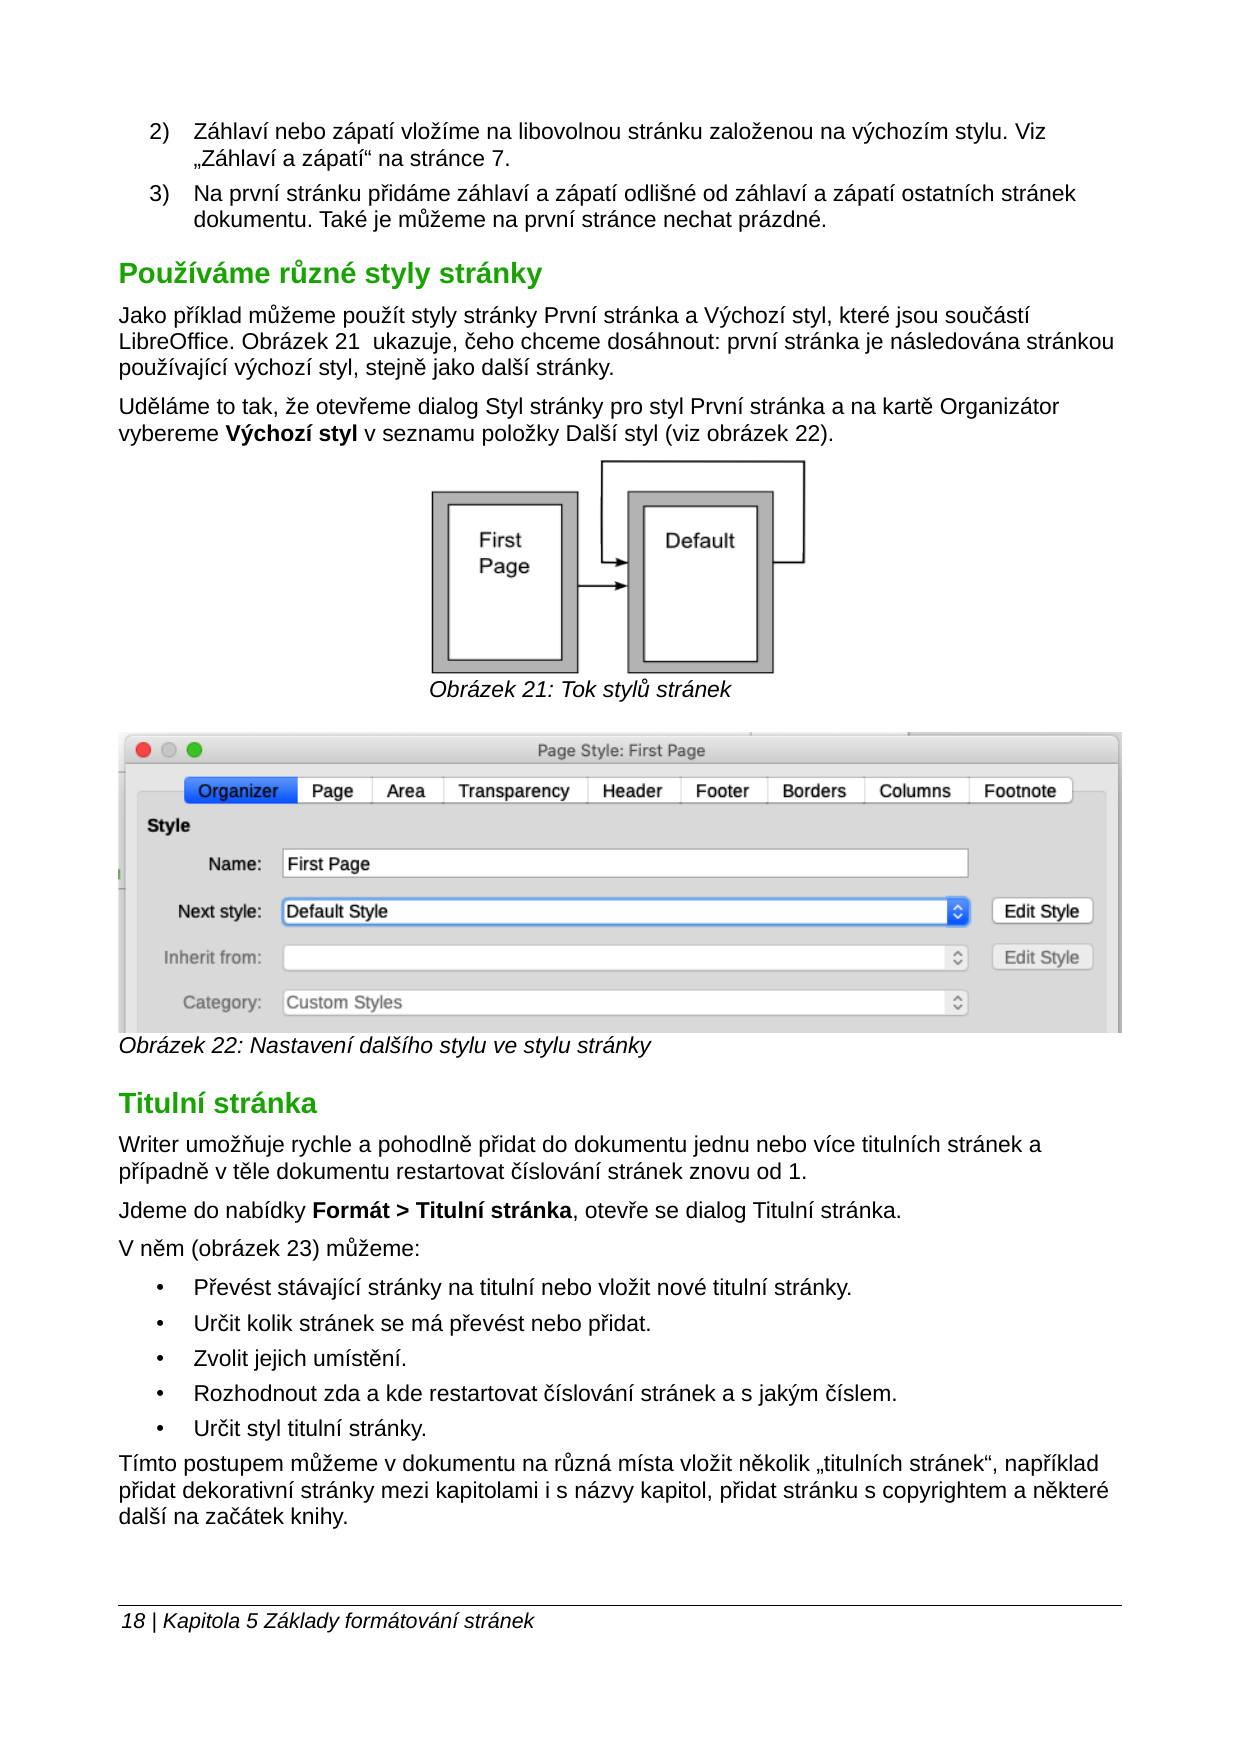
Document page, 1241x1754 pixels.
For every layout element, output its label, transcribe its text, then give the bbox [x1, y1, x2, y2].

list Určit kolik stránek se má převést nebo přidat. [156, 1309, 1122, 1336]
text Jako příklad můžeme použít styly stránky První stránka a Výchozí styl, které jsou součástí LibreOffice. Obrázek 21 ukazuje, čeho chceme dosáhnout: první stránka je následována stránkou používající výchozí styl, stejně jako další stránky. [118, 302, 1122, 381]
text Writer umožňuje rychle a pohodlně přidat do dokumentu jednu nebo více titulních stránek a případně v těle dokumentu restartovat číslování stránek znovu od 1. [118, 1131, 1122, 1184]
text Uděláme to tak, že otevřeme dialog Styl stránky pro styl První stránka a na kartě Organizátor vybereme Výchozí styl v seznamu položky Další styl (viz obrázek 22). [118, 393, 1122, 446]
text Jdeme do nabídky Formát > Titulní stránka, otevře se dialog Titulní stránka. [118, 1197, 1122, 1223]
picture [428, 458, 812, 676]
picture [118, 732, 1122, 1033]
list V něm (obrázek 23) můžeme: [118, 1235, 1122, 1262]
text Obrázek 22: Nastavení dalšího stylu ve stylu stránky [118, 1033, 1122, 1059]
list Zvolit jejich umístění. [156, 1345, 1122, 1371]
list Na první stránku přidáme záhlaví a zápatí odlišné od záhlaví a zápatí ostatních stránek dokumentu. Také je můžeme na první stránce nechat prázdné. [170, 180, 1122, 233]
text Obrázek 21: Tok stylů stránek [429, 676, 811, 702]
subtitle Titulní stránka [118, 1086, 1122, 1119]
subtitle Používáme různé styly stránky [118, 256, 1122, 290]
list Určit styl titulní stránky. [156, 1415, 1122, 1441]
text Tímto postupem můžeme v dokumentu na různá místa vložit několik „titulních stránek“, například přidat dekorativní stránky mezi kapitolami i s názvy kapitol, přidat stránku s copyrightem a některé další na začátek knihy. [118, 1450, 1122, 1529]
list Záhlaví nebo zápatí vložíme na libovolnou stránku založenou na výchozím stylu. Viz „Tvoříme záhlaví a zápatí“ na stránce 6. [170, 118, 1122, 171]
list Převést stávající stránky na titulní nebo vložit nové titulní stránky. [156, 1274, 1122, 1301]
list Rozhodnout zda a kde restartovat číslování stránek a s jakým číslem. [156, 1380, 1122, 1406]
